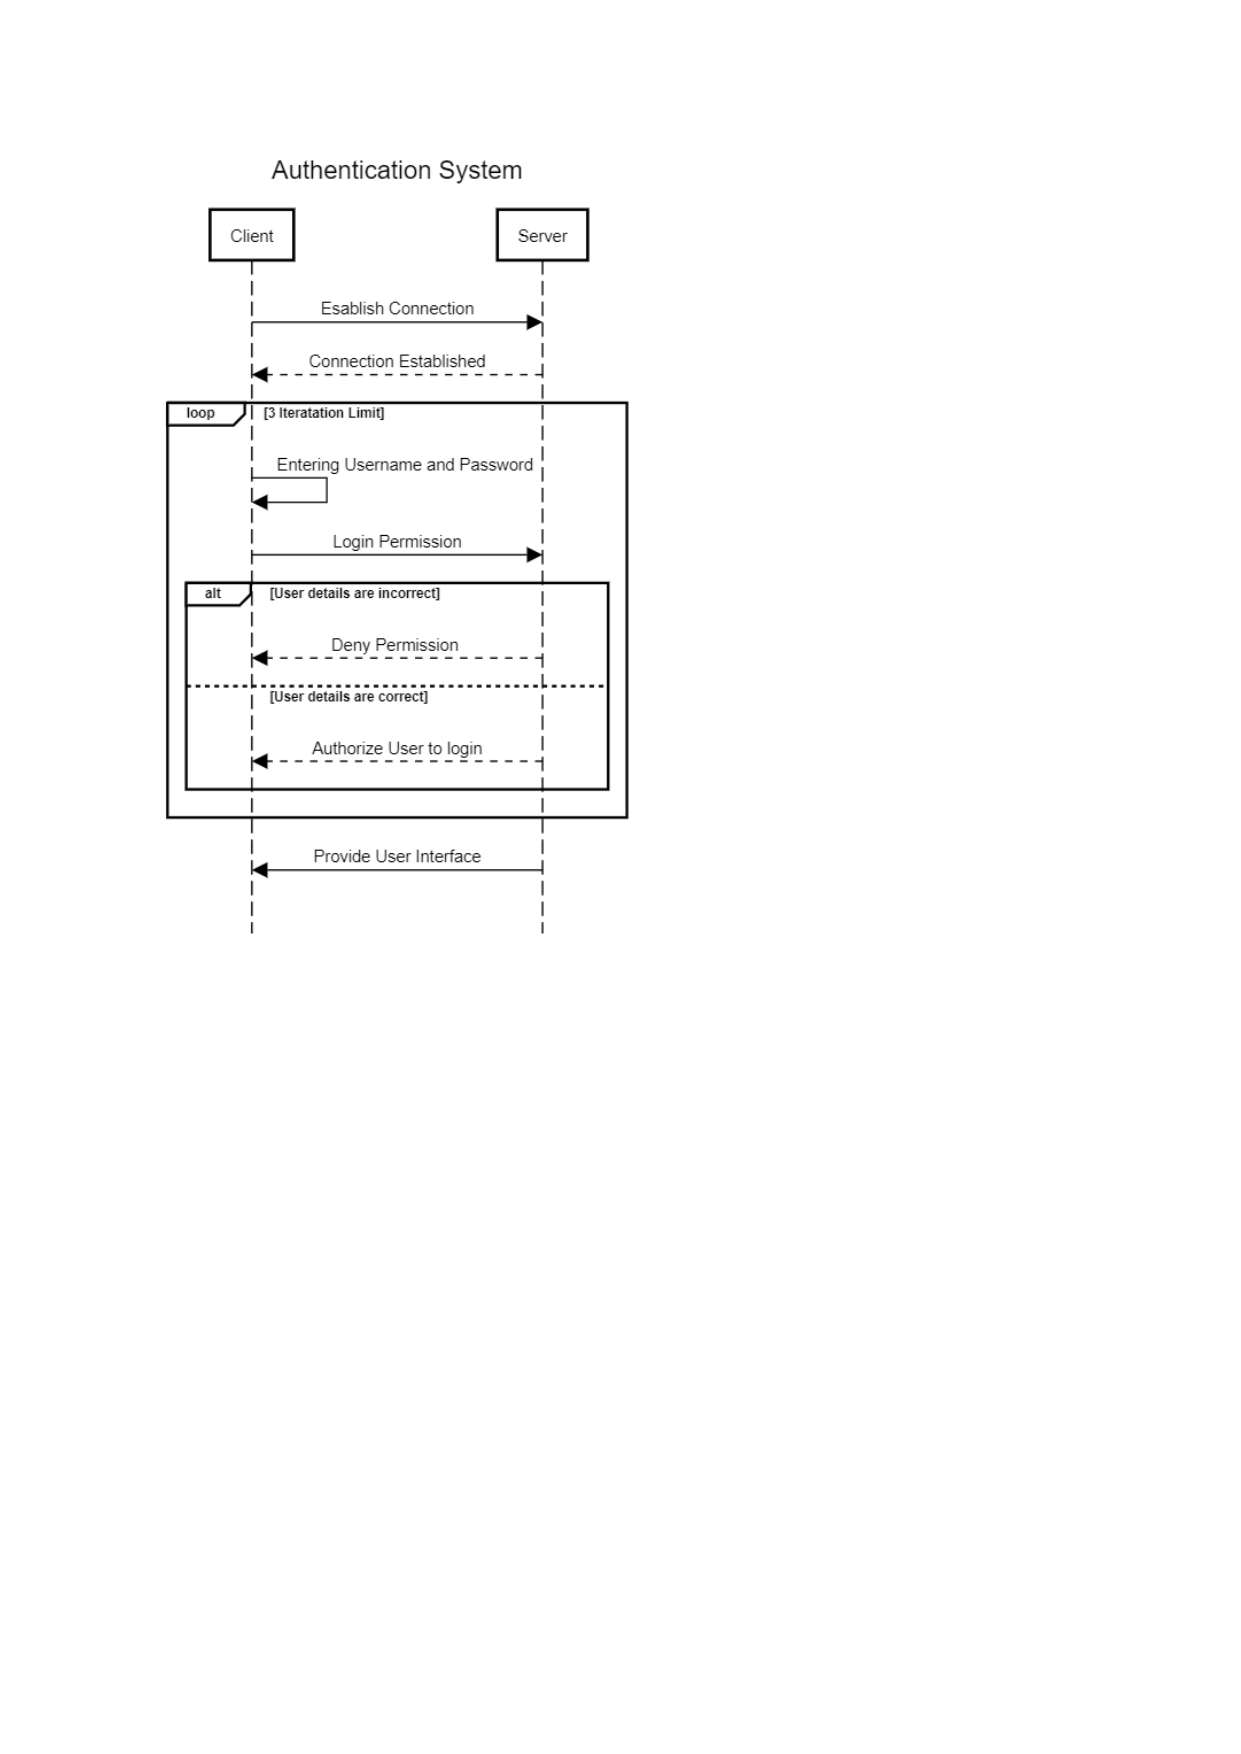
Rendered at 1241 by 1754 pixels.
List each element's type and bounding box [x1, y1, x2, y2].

picture [150, 150, 647, 937]
